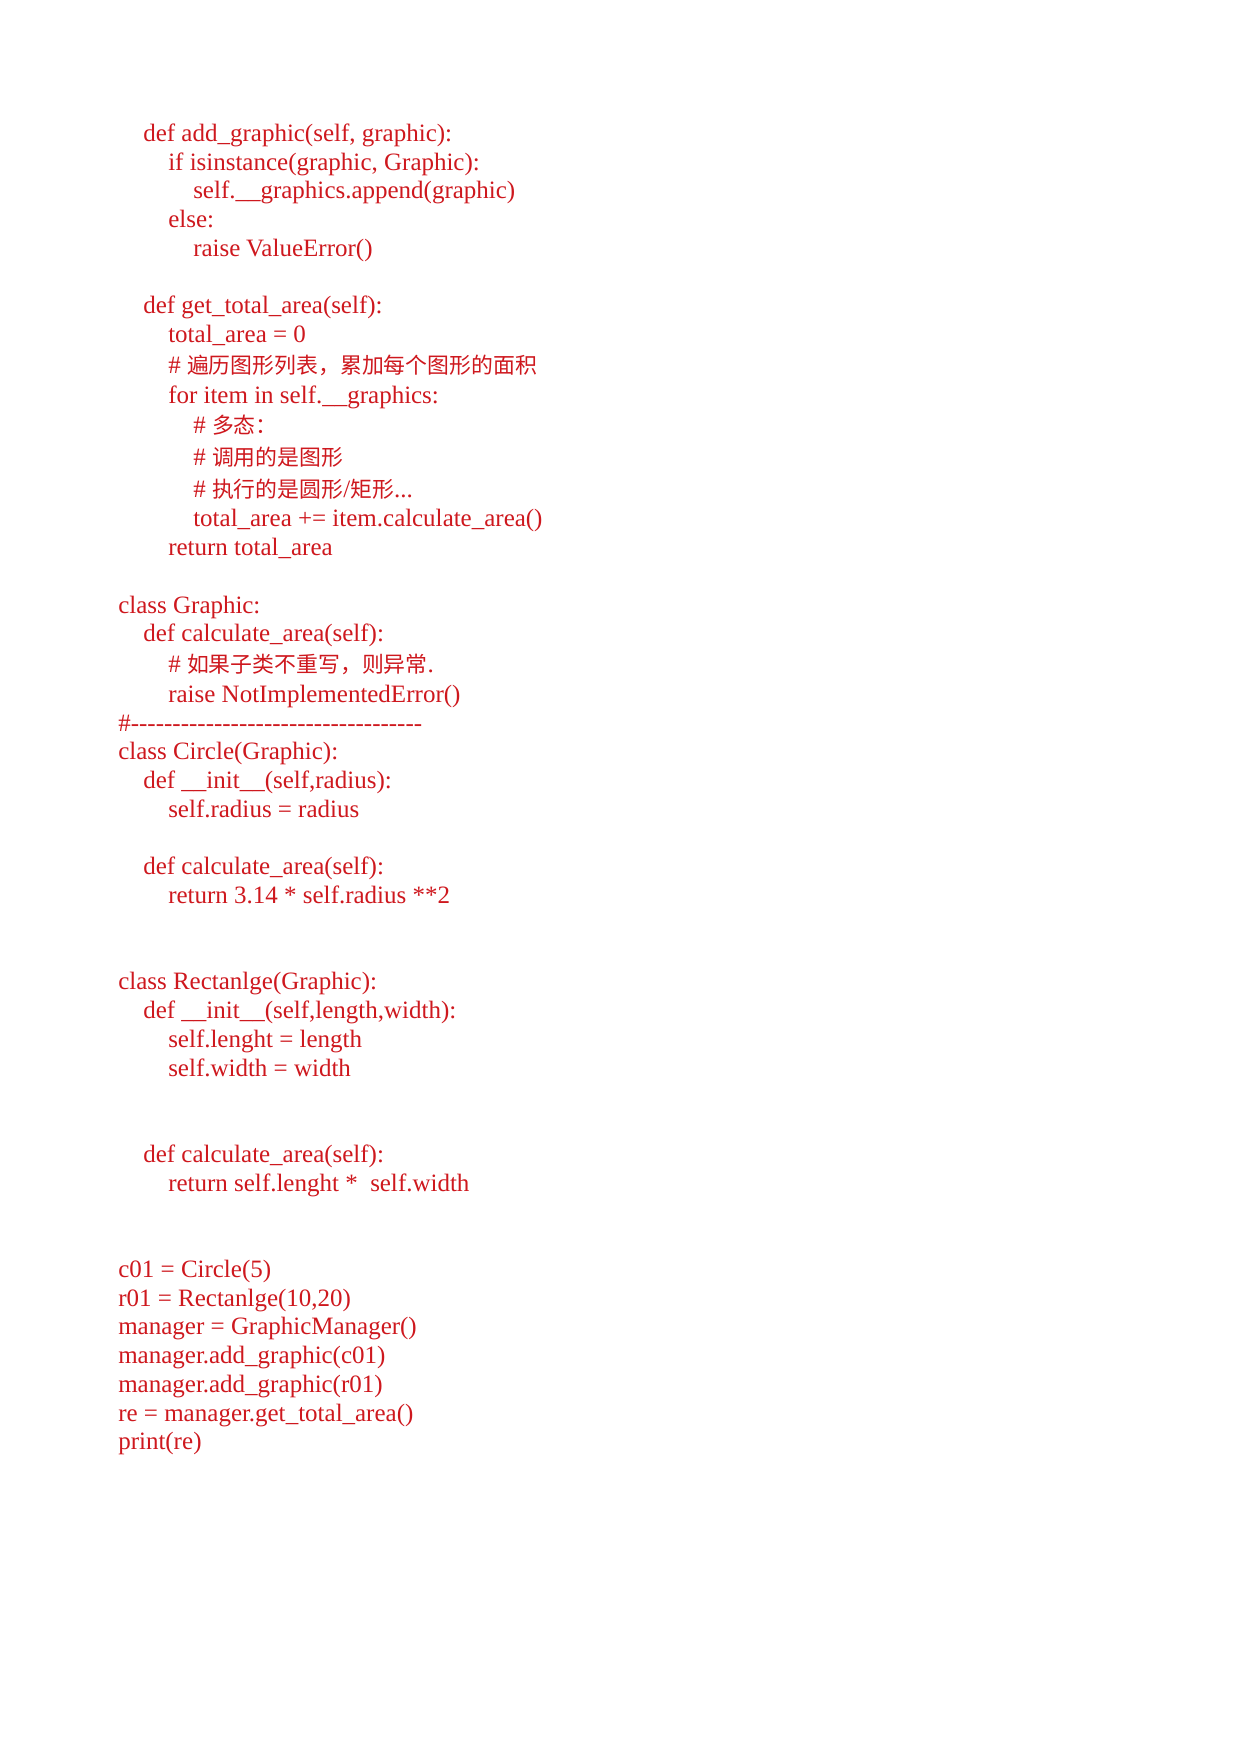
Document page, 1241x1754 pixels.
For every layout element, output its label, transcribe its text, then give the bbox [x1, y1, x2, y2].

list self.width = width [118, 1053, 1122, 1081]
list total_area = 0 [118, 319, 1122, 348]
list # 如果子类不重写，则异常. [118, 647, 1122, 679]
list print(re) [118, 1426, 1122, 1455]
list return total_area [118, 532, 1122, 561]
list class Circle(Graphic): [118, 736, 1122, 765]
list # 执行的是圆形/矩形... [118, 472, 1122, 503]
list manager.add_graphic(r01) [118, 1369, 1122, 1398]
list # 遍历图形列表，累加每个图形的面积 [118, 348, 1122, 380]
list re = manager.get_total_area() [118, 1398, 1122, 1426]
list def add_graphic(self, graphic): [118, 118, 1122, 147]
list def get_total_area(self): [118, 291, 1122, 319]
list # 多态： [118, 408, 1122, 440]
list class Graphic: [118, 590, 1122, 618]
list return self.lenght * self.width [118, 1168, 1122, 1196]
list #----------------------------------- [118, 708, 1122, 736]
list def calculate_area(self): [118, 618, 1122, 647]
list def calculate_area(self): [118, 1139, 1122, 1168]
list raise NotImplementedError() [118, 679, 1122, 708]
list else: [118, 204, 1122, 233]
list c01 = Circle(5) [118, 1254, 1122, 1283]
list self.__graphics.append(graphic) [118, 176, 1122, 204]
list def __init__(self,length,width): [118, 995, 1122, 1024]
list self.lenght = length [118, 1024, 1122, 1053]
list manager = GraphicManager() [118, 1311, 1122, 1340]
list # 调用的是图形 [118, 440, 1122, 472]
list for item in self.__graphics: [118, 380, 1122, 408]
list def __init__(self,radius): [118, 765, 1122, 794]
list r01 = Rectanlge(10,20) [118, 1283, 1122, 1311]
list raise ValueError() [118, 233, 1122, 262]
list manager.add_graphic(c01) [118, 1340, 1122, 1369]
list self.radius = radius [118, 794, 1122, 823]
list class Rectanlge(Graphic): [118, 966, 1122, 995]
list return 3.14 * self.radius **2 [118, 880, 1122, 909]
list total_area += item.calculate_area() [118, 503, 1122, 532]
list if isinstance(graphic, Graphic): [118, 147, 1122, 176]
list def calculate_area(self): [118, 851, 1122, 880]
